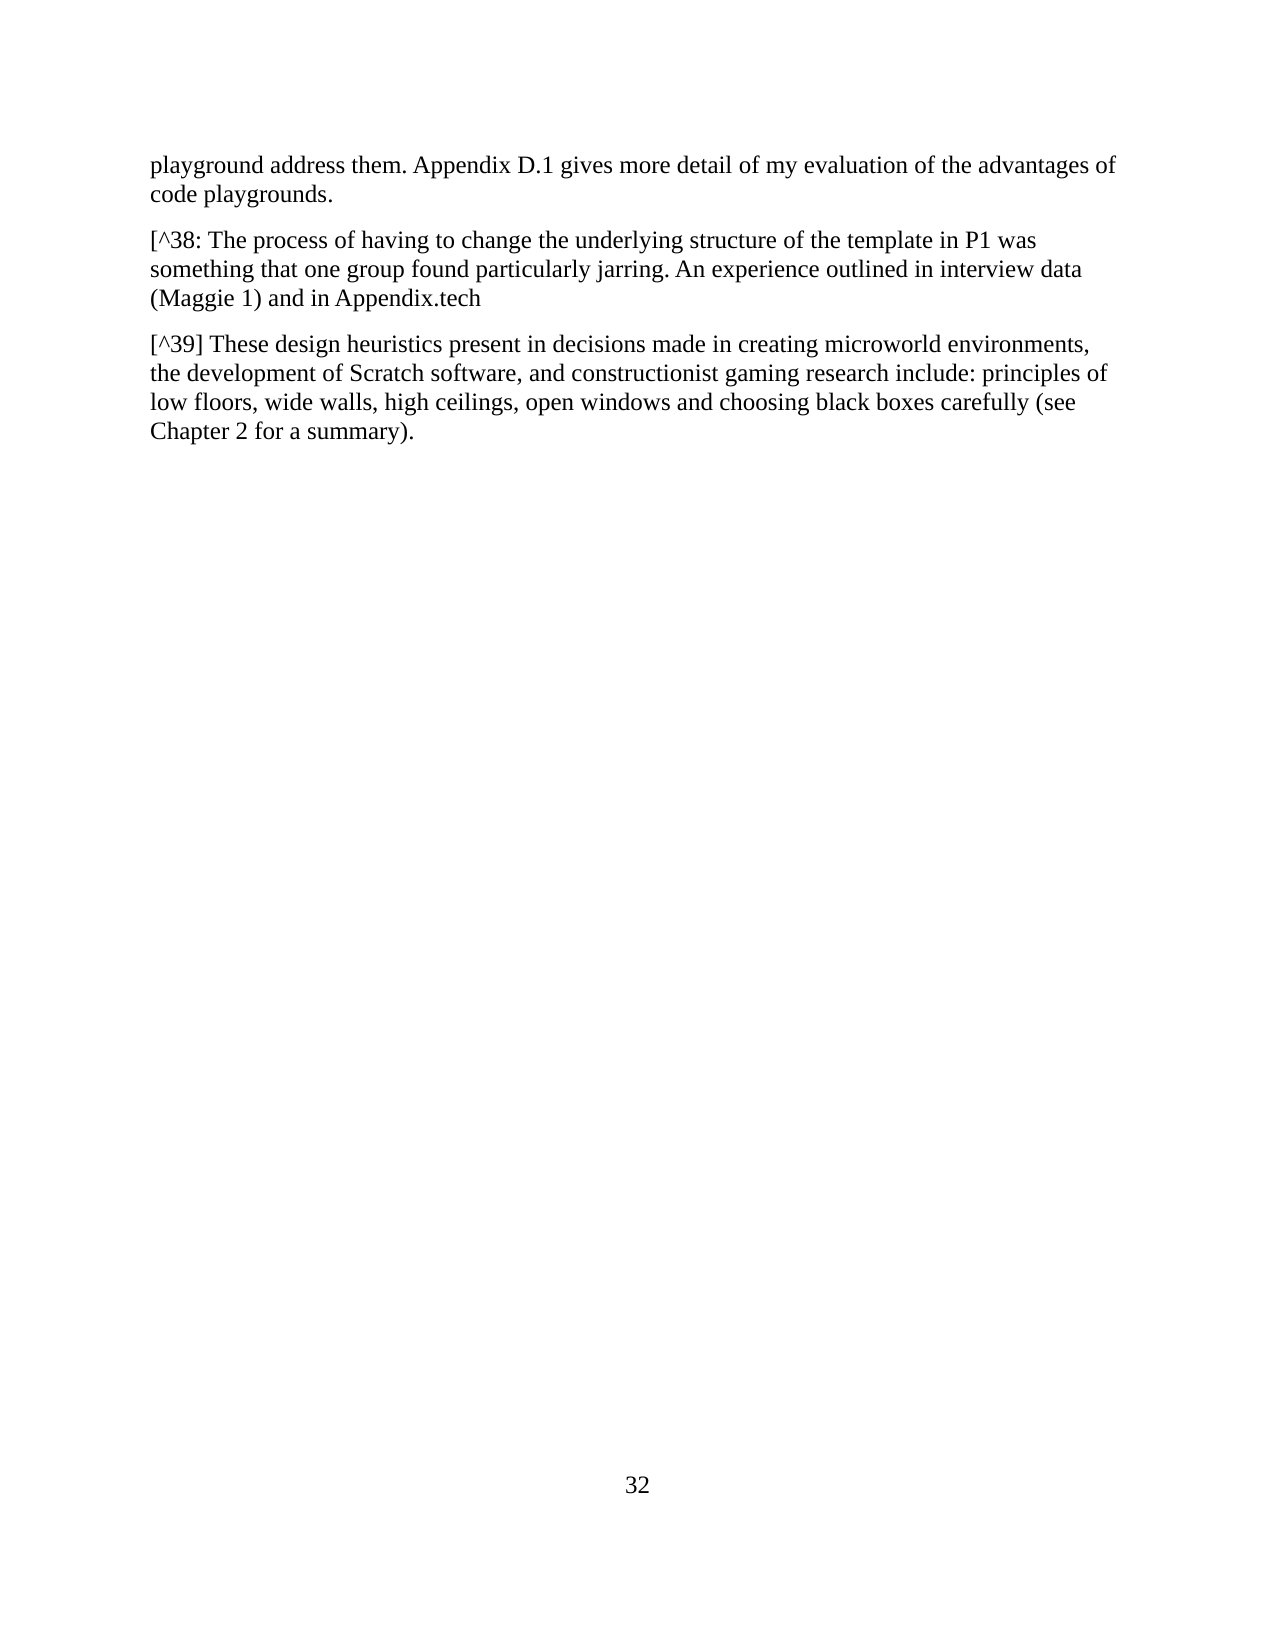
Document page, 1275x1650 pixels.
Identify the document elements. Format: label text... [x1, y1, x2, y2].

text [^38: The process of having to change the underlying structure of the template in P1 was something that one group found particularly jarring. An experience outlined in interview data (Maggie 1) and in Appendix.tech [150, 225, 1125, 312]
text [^39] These design heuristics present in decisions made in creating microworld environments, the development of Scratch software, and constructionist gaming research include: principles of low floors, wide walls, high ceilings, open windows and choosing black boxes carefully (see Chapter 2 for a summary). [150, 329, 1125, 444]
text playground address them. Appendix D.1 gives more detail of my evaluation of the advantages of code playgrounds. [150, 150, 1125, 207]
